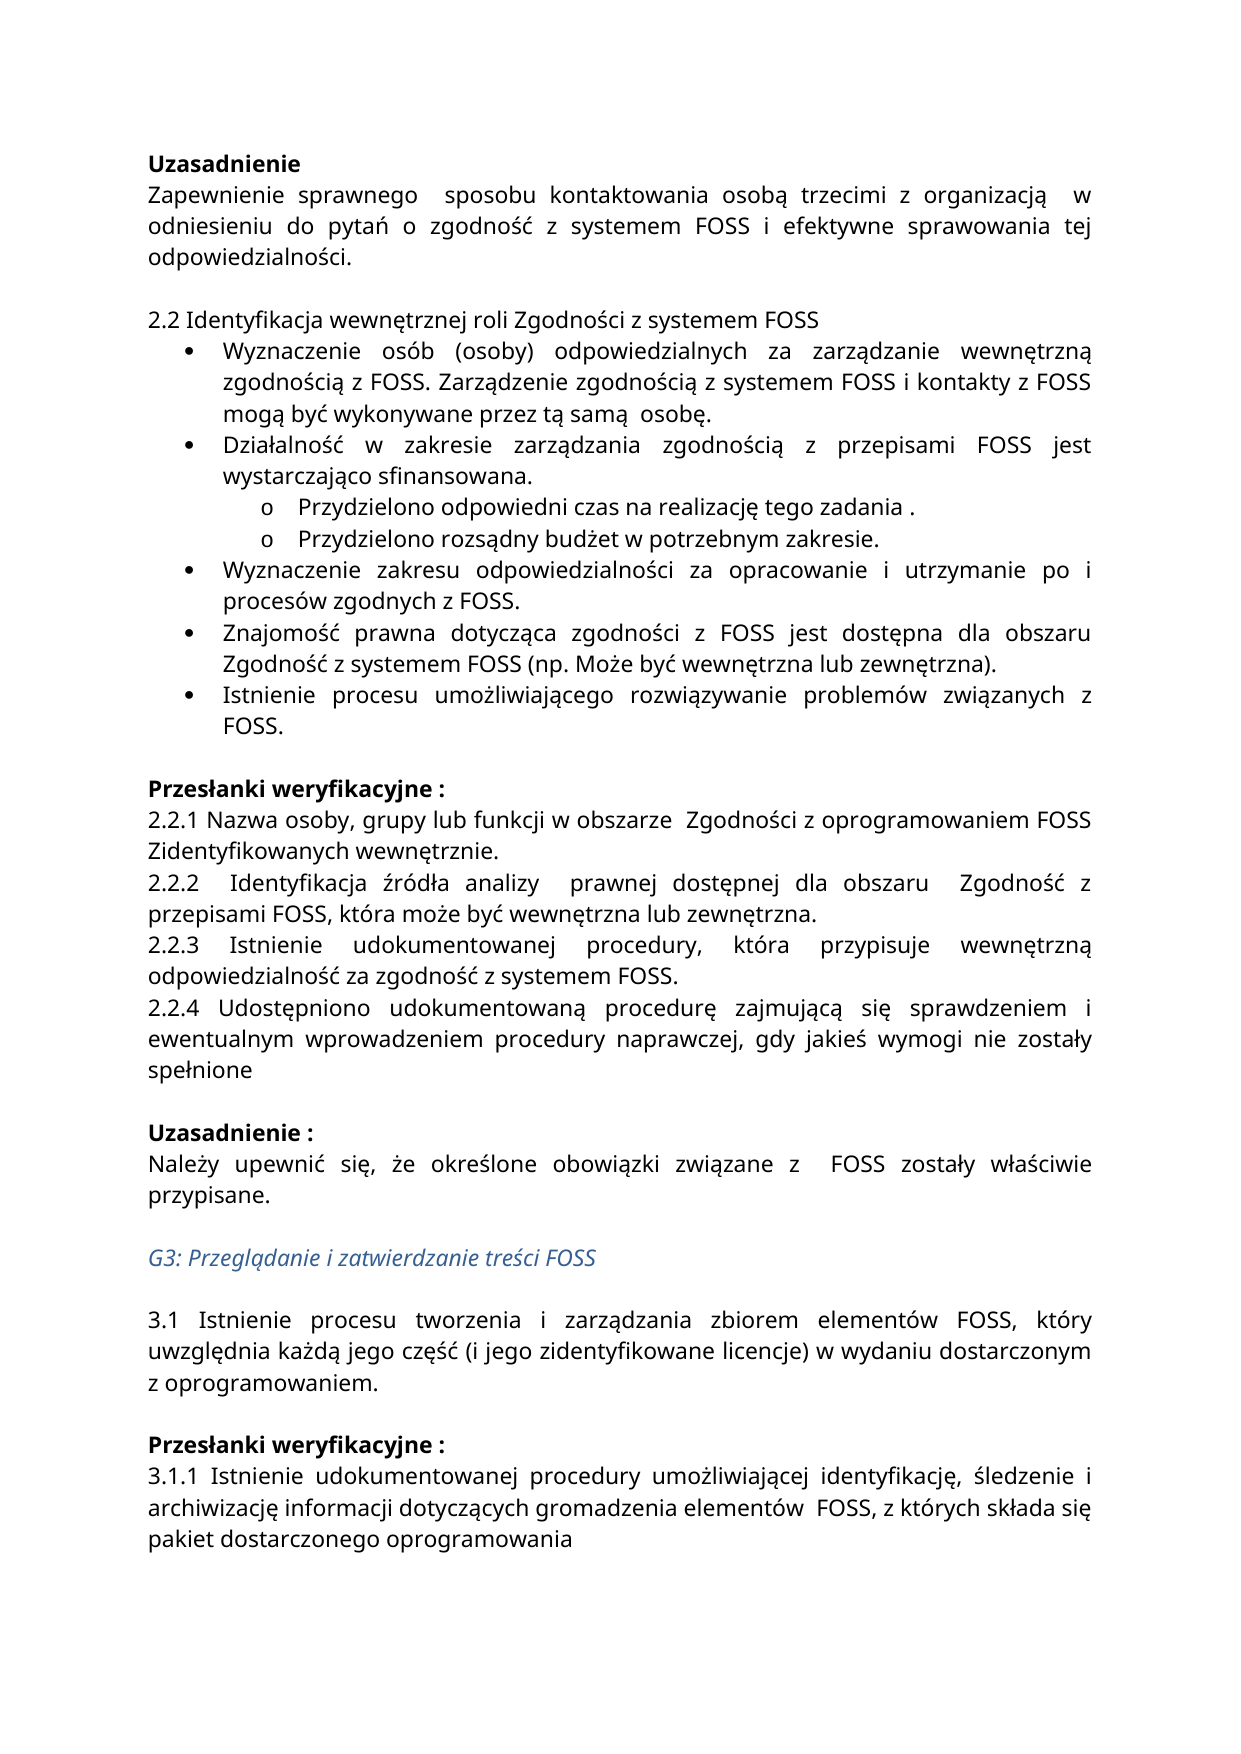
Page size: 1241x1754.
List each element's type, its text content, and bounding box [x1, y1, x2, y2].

text Przesłanki weryfikacyjne : [148, 1429, 1093, 1460]
text Uzasadnienie : [148, 1117, 1093, 1148]
text 3.1.1 Istnienie udokumentowanej procedury umożliwiającej identyfikację, śledzenie i archiwizację informacji dotyczących gromadzenia elementów FOSS, z których składa się pakiet dostarczonego oprogramowania [148, 1460, 1093, 1554]
list Znajomość prawna dotycząca zgodności z FOSS jest dostępna dla obszaru Zgodność z systemem FOSS (np. Może być wewnętrzna lub zewnętrzna). [185, 617, 1093, 679]
text Należy upewnić się, że określone obowiązki związane z FOSS zostały właściwie przypisane. [148, 1148, 1093, 1210]
list Działalność w zakresie zarządzania zgodnością z przepisami FOSS jest wystarczająco sfinansowana. [185, 429, 1093, 491]
text 2.2 Identyfikacja wewnętrznej roli Zgodności z systemem FOSS [148, 304, 1093, 335]
list Przydzielono odpowiedni czas na realizację tego zadania . [260, 491, 1093, 523]
text 2.2.1 Nazwa osoby, grupy lub funkcji w obszarze Zgodności z oprogramowaniem FOSS Zidentyfikowanych wewnętrznie. [148, 804, 1093, 867]
text 2.2.2 Identyfikacja źródła analizy prawnej dostępnej dla obszaru Zgodność z przepisami FOSS, która może być wewnętrzna lub zewnętrzna. [148, 867, 1093, 929]
text 2.2.4 Udostępniono udokumentowaną procedurę zajmującą się sprawdzeniem i ewentualnym wprowadzeniem procedury naprawczej, gdy jakieś wymogi nie zostały spełnione [148, 992, 1093, 1085]
text 3.1 Istnienie procesu tworzenia i zarządzania zbiorem elementów FOSS, który uwzględnia każdą jego część (i jego zidentyfikowane licencje) w wydaniu dostarczonym z oprogramowaniem. [148, 1304, 1093, 1398]
list Wyznaczenie osób (osoby) odpowiedzialnych za zarządzanie wewnętrzną zgodnością z FOSS. Zarządzenie zgodnością z systemem FOSS i kontakty z FOSS mogą być wykonywane przez tą samą osobę. [185, 335, 1093, 429]
text Zapewnienie sprawnego sposobu kontaktowania osobą trzecimi z organizacją w odniesieniu do pytań o zgodność z systemem FOSS i efektywne sprawowania tej odpowiedzialności. [148, 179, 1093, 273]
text Uzasadnienie [148, 148, 1093, 179]
list Istnienie procesu umożliwiającego rozwiązywanie problemów związanych z FOSS. [185, 679, 1093, 742]
text 2.2.3 Istnienie udokumentowanej procedury, która przypisuje wewnętrzną odpowiedzialność za zgodność z systemem FOSS. [148, 929, 1093, 992]
list Przydzielono rozsądny budżet w potrzebnym zakresie. [260, 523, 1093, 554]
list Wyznaczenie zakresu odpowiedzialności za opracowanie i utrzymanie po i procesów zgodnych z FOSS. [185, 554, 1093, 617]
text Przesłanki weryfikacyjne : [148, 773, 1093, 804]
text G3: Przeglądanie i zatwierdzanie treści FOSS [148, 1242, 1093, 1273]
